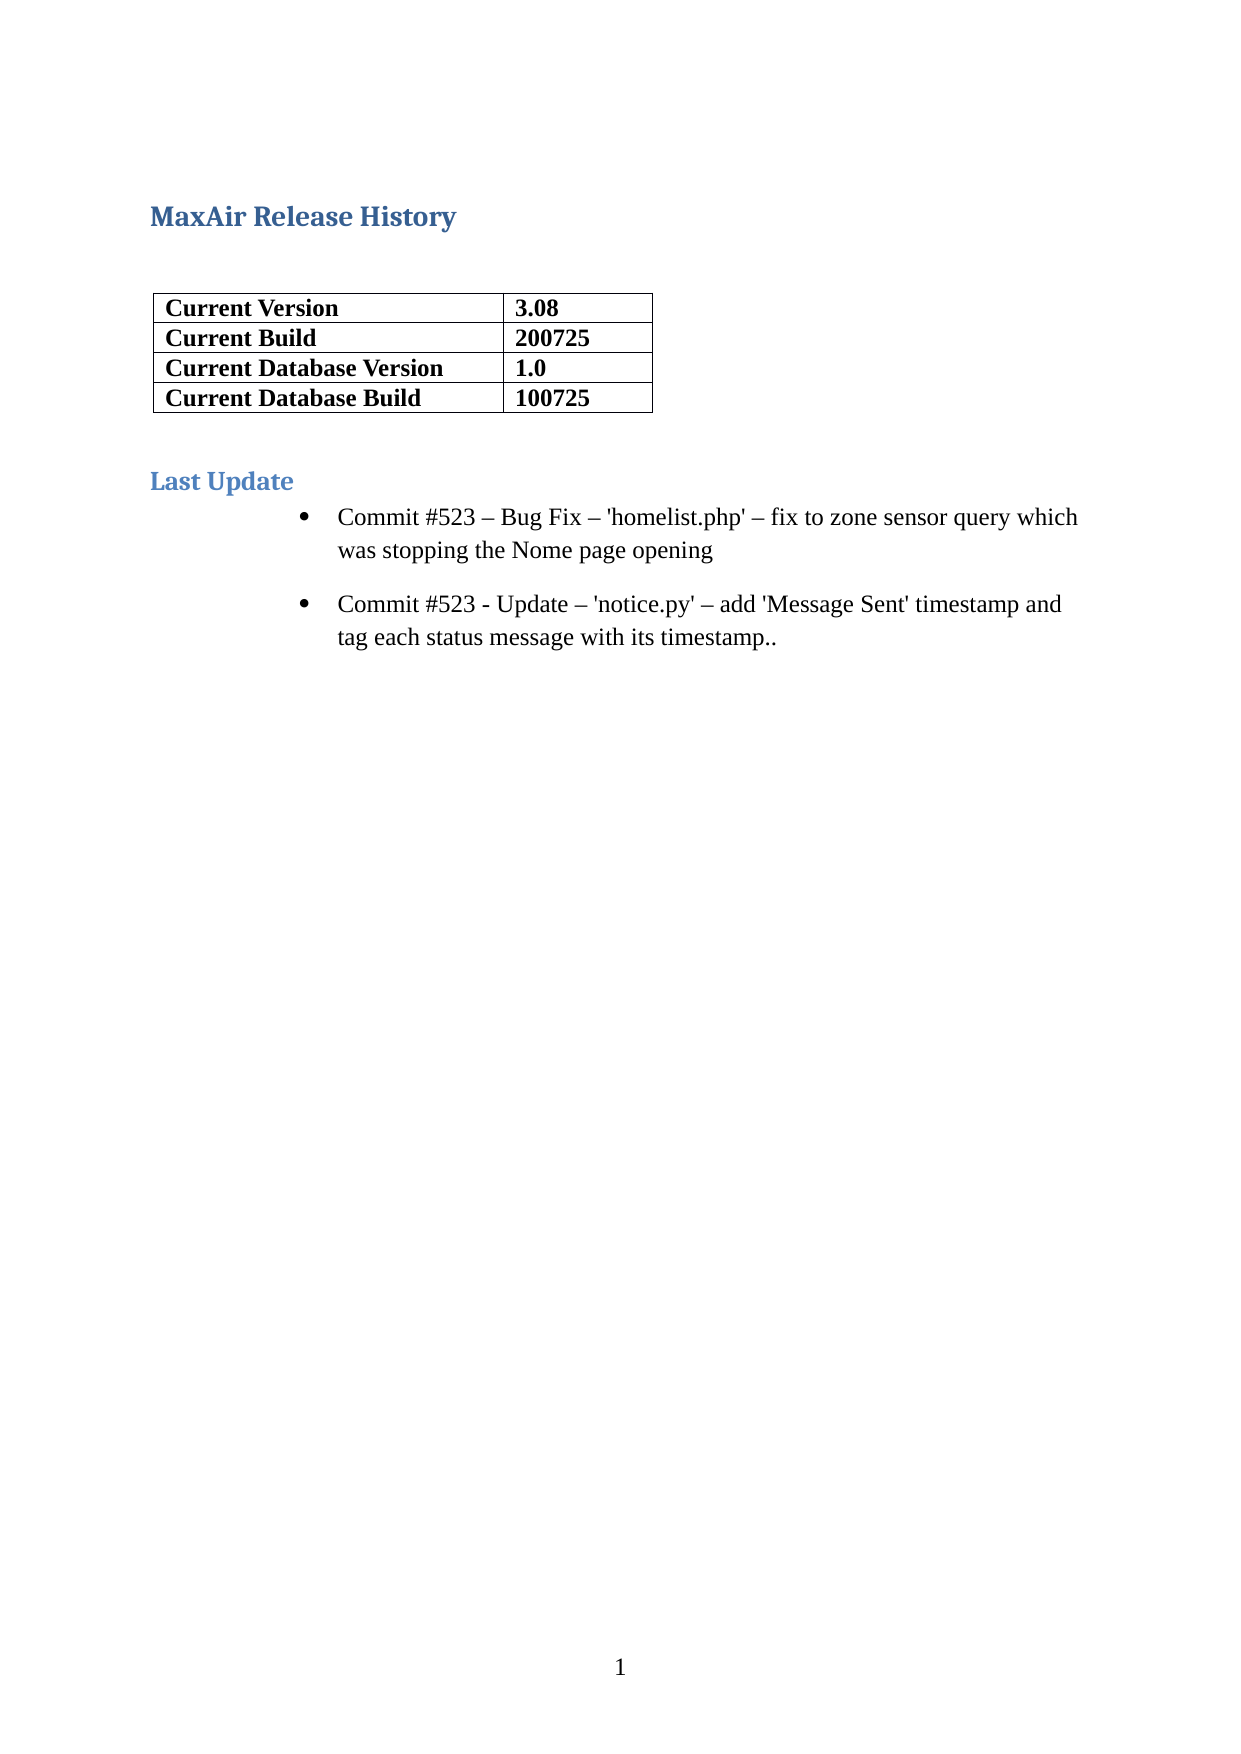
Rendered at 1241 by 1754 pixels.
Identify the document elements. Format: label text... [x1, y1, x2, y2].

table_header 3.08 [504, 294, 652, 322]
list Commit #523 - Update – 'notice.py' – add 'Message Sent' timestamp and tag each status message with its timestamp.. [300, 589, 1090, 651]
table_cell 1.0 [504, 353, 652, 382]
list Commit #523 – Bug Fix – 'homelist.php' – fix to zone sensor query which was stopping the Nome page opening [300, 502, 1090, 564]
table_cell Current Build [154, 323, 503, 352]
table_cell 100725 [504, 383, 652, 412]
table_cell 200725 [504, 323, 652, 352]
table_cell Current Database Version [154, 353, 503, 382]
subtitle MaxAir Release History [150, 200, 1090, 233]
table_header Current Version [154, 294, 503, 322]
subtitle Last Update [150, 466, 1090, 498]
table_cell Current Database Build [154, 383, 503, 412]
